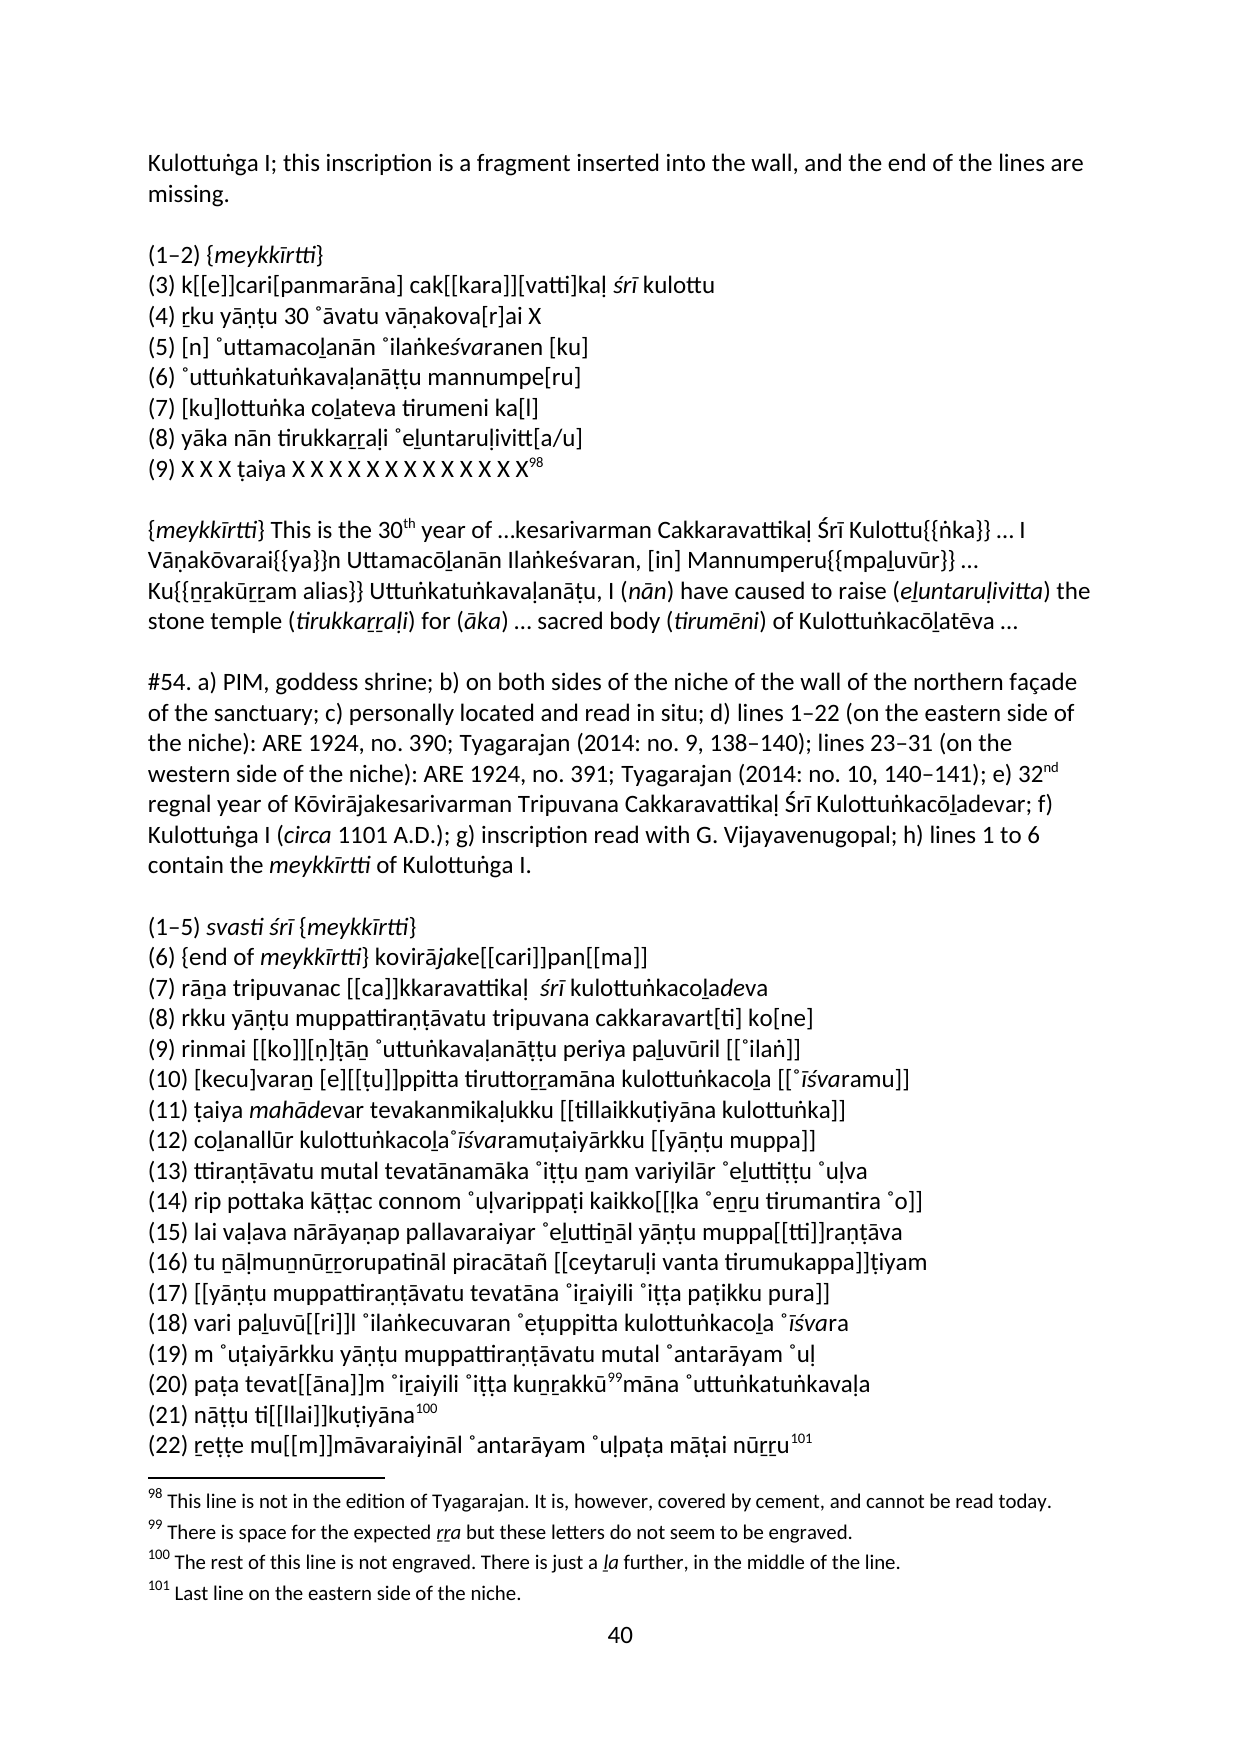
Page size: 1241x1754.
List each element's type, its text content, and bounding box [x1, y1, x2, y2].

text (10) [kecu]varaṉ [e][[ṭu]]ppitta tiruttoṟṟamāna kulottuṅkacoḻa [[˚īśvaramu]] [148, 1063, 1093, 1094]
text (16) tu ṉāḷmuṉnūṟṟorupatināl piracātañ [[ceytaruḷi vanta tirumukappa]]ṭiyam [148, 1246, 1093, 1277]
text Last line on the eastern side of the niche. [148, 1576, 1093, 1606]
text (7) rāṉa tripuvanac [[ca]]kkaravattikaḷ śrī kulottuṅkacoḻadeva [148, 972, 1093, 1002]
text (6) ˚uttuṅkatuṅkavaḷanāṭṭu mannumpe[ru] [148, 361, 1093, 392]
text (4) ṟku yāṇṭu 30 ˚āvatu vāṇakova[r]ai X [148, 300, 1093, 331]
text (15) lai vaḷava nārāyaṇap pallavaraiyar ˚eḻuttiṉāl yāṇṭu muppa[[tti]]raṇṭāva [148, 1216, 1093, 1246]
text (1–5) svasti śrī {meykkīrtti} [148, 911, 1093, 941]
text (18) vari paḻuvū[[ri]]l ˚ilaṅkecuvaran ˚eṭuppitta kulottuṅkacoḻa ˚īśvara [148, 1307, 1093, 1338]
text (21) nāṭṭu ti[[llai]]kuṭiyāna [148, 1399, 1093, 1429]
text #54. a) PIM, goddess shrine; b) on both sides of the niche of the wall of the northern façade of the sanctuary; c) personally located and read in situ; d) lines 1–22 (on the eastern side of the niche): ARE 1924, no. 390; Tyagarajan (2014: no. 9, 138–140); lines 23–31 (on the western side of the niche): ARE 1924, no. 391; Tyagarajan (2014: no. 10, 140–141); e) 32nd regnal year of Kōvirājakesarivarman Tripuvana Cakkaravattikaḷ Śrī Kulottuṅkacōḻadevar; f) Kulottuṅga I (circa 1101 A.D.); g) inscription read with G. Vijayavenugopal; h) lines 1 to 6 contain the meykkīrtti of Kulottuṅga I. [148, 666, 1093, 880]
text (8) rkku yāṇṭu muppattiraṇṭāvatu tripuvana cakkaravart[ti] ko[ne] [148, 1002, 1093, 1033]
text (14) rip pottaka kāṭṭac connom ˚uḷvarippaṭi kaikko[[ḷka ˚eṉṟu tirumantira ˚o]] [148, 1185, 1093, 1216]
text (11) ṭaiya mahādevar tevakanmikaḷukku [[tillaikkuṭiyāna kulottuṅka]] [148, 1094, 1093, 1124]
text (19) m ˚uṭaiyārkku yāṇṭu muppattiraṇṭāvatu mutal ˚antarāyam ˚uḷ [148, 1338, 1093, 1368]
text The rest of this line is not engraved. There is just a ḻa further, in the middle of the line. [148, 1545, 1093, 1576]
text (1–2) {meykkīrtti} [148, 239, 1093, 270]
text (5) [n] ˚uttamacoḻanān ˚ilaṅkeśvaranen [ku] [148, 331, 1093, 361]
text (17) [[yāṇṭu muppattiraṇṭāvatu tevatāna ˚iṟaiyili ˚iṭṭa paṭikku pura]] [148, 1277, 1093, 1307]
text (3) k[[e]]cari[panmarāna] cak[[kara]][vatti]kaḷ śrī kulottu [148, 270, 1093, 300]
text (6) {end of meykkīrtti} kovirājake[[cari]]pan[[ma]] [148, 941, 1093, 972]
text (22) ṟeṭṭe mu[[m]]māvaraiyināl ˚antarāyam ˚uḷpaṭa māṭai nūṟṟu [148, 1429, 1093, 1460]
text (9) rinmai [[ko]][ṇ]ṭāṉ ˚uttuṅkavaḷanāṭṭu periya paḻuvūril [[˚ilaṅ]] [148, 1033, 1093, 1063]
text (7) [ku]lottuṅka coḻateva tirumeni ka[l] [148, 392, 1093, 422]
text Kulottuṅga I; this inscription is a fragment inserted into the wall, and the end of the lines are missing. [148, 148, 1093, 209]
text (12) coḻanallūr kulottuṅkacoḻa˚īśvaramuṭaiyārkku [[yāṇṭu muppa]] [148, 1124, 1093, 1155]
text {meykkīrtti} This is the 30th year of …kesarivarman Cakkaravattikaḷ Śrī Kulottu{{ṅka}} … I Vāṇakōvarai{{ya}}n Uttamacōḻanān Ilaṅkeśvaran, [in] Mannumperu{{mpaḻuvūr}} … Ku{{ṉṟakūṟṟam alias}} Uttuṅkatuṅkavaḷanāṭu, I (nān) have caused to raise (eḻuntaruḷivitta) the stone temple (tirukkaṟṟaḷi) for (āka) … sacred body (tirumēni) of Kulottuṅkacōḻatēva … [148, 514, 1093, 636]
text This line is not in the edition of Tyagarajan. It is, however, covered by cement, and cannot be read today. [148, 1484, 1093, 1515]
text There is space for the expected ṟṟa but these letters do not seem to be engraved. [148, 1515, 1093, 1545]
text (13) ttiraṇṭāvatu mutal tevatānamāka ˚iṭṭu ṉam variyilār ˚eḻuttiṭṭu ˚uḷva [148, 1155, 1093, 1185]
text (20) paṭa tevat[[āna]]m ˚iṟaiyili ˚iṭṭa kuṉṟakkūmāna ˚uttuṅkatuṅkavaḷa [148, 1368, 1093, 1399]
text (8) yāka nān tirukkaṟṟaḷi ˚eḻuntaruḷivitt[a/u] [148, 422, 1093, 453]
text (9) X X X ṭaiya X X X X X X X X X X X X X [148, 453, 1093, 483]
